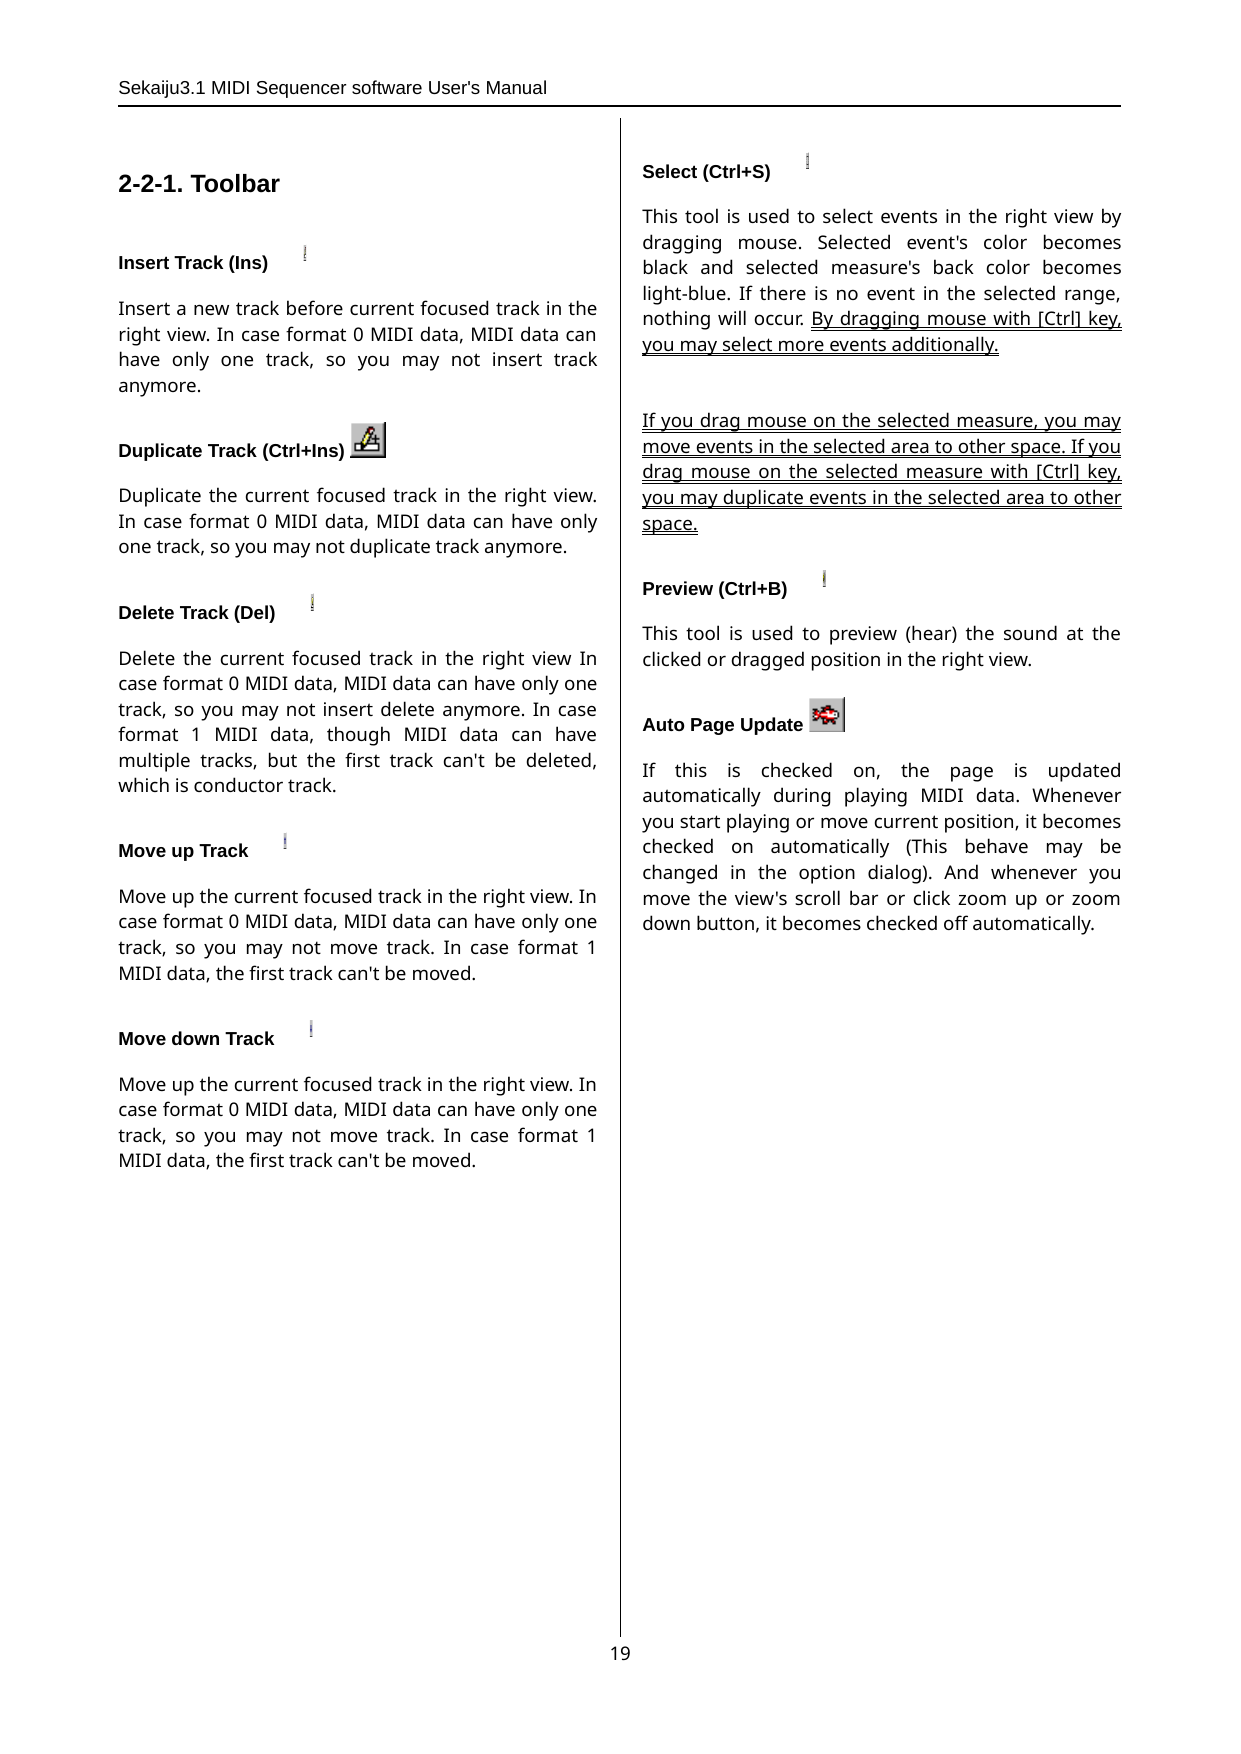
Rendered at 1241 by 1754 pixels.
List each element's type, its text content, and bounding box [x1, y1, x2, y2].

picture [303, 244, 307, 261]
text Move up the current focused track in the right view. In case format 0 MIDI data, MIDI data can have only one track, so you may not move track. In case format 1 MIDI data, the first track can't be moved. [118, 883, 598, 985]
text Duplicate the current focused track in the right view. In case format 0 MIDI data, MIDI data can have only one track, so you may not duplicate track anymore. [118, 483, 598, 559]
text Preview (Ctrl+B) [642, 561, 1122, 599]
subtitle 2-2-1. Toolbar [118, 169, 598, 197]
text This tool is used to select events in the right view by dragging mouse. Selected event's color becomes black and selected measure's back color becomes light-blue. If there is no event in the selected range, nothing will occur. By dragging mouse with [Ctrl] key, you may select more events additionally. [642, 203, 1122, 357]
text Move up the current focused track in the right view. In case format 0 MIDI data, MIDI data can have only one track, so you may not move track. In case format 1 MIDI data, the first track can't be moved. [118, 1071, 598, 1173]
picture [283, 832, 287, 849]
picture [310, 593, 314, 611]
text Move up Track [118, 823, 598, 862]
text If you drag mouse on the selected measure, you may move events in the selected area to other space. If you drag mouse on the selected measure with [Ctrl] key, [642, 408, 1122, 480]
text Delete Track (Del) [118, 585, 598, 623]
text Select (Ctrl+S) [642, 144, 1122, 182]
text If this is checked on, the page is updated automatically during playing MIDI data. Whenever you start playing or move current position, it becomes checked on automatically (This behave may be changed in the option dialog). And whenever you move the view's scroll bar or click zoom up or zoom down button, it becomes checked off automatically. [642, 757, 1122, 936]
text Move down Track [118, 1011, 598, 1049]
text Delete the current focused track in the right view In case format 0 MIDI data, MIDI data can have only one track, so you may not insert delete anymore. In case format 1 MIDI data, though MIDI data can have multiple tracks, but the first track can't be deleted, which is conductor track. [118, 645, 598, 798]
picture [350, 422, 386, 458]
picture [822, 570, 826, 587]
text Auto Page Update [642, 697, 1122, 736]
text you may duplicate events in the selected area to other [642, 484, 1122, 506]
text space. [642, 509, 1122, 535]
text This tool is used to preview (hear) the sound at the clicked or dragged position in the right view. [642, 621, 1122, 672]
picture [309, 1020, 313, 1037]
text Insert Track (Ins) [118, 235, 598, 274]
text Insert a new track before current focused track in the right view. In case format 0 MIDI data, MIDI data can have only one track, so you may not insert track anymore. [118, 295, 598, 397]
text Duplicate Track (Ctrl+Ins) [118, 423, 598, 461]
